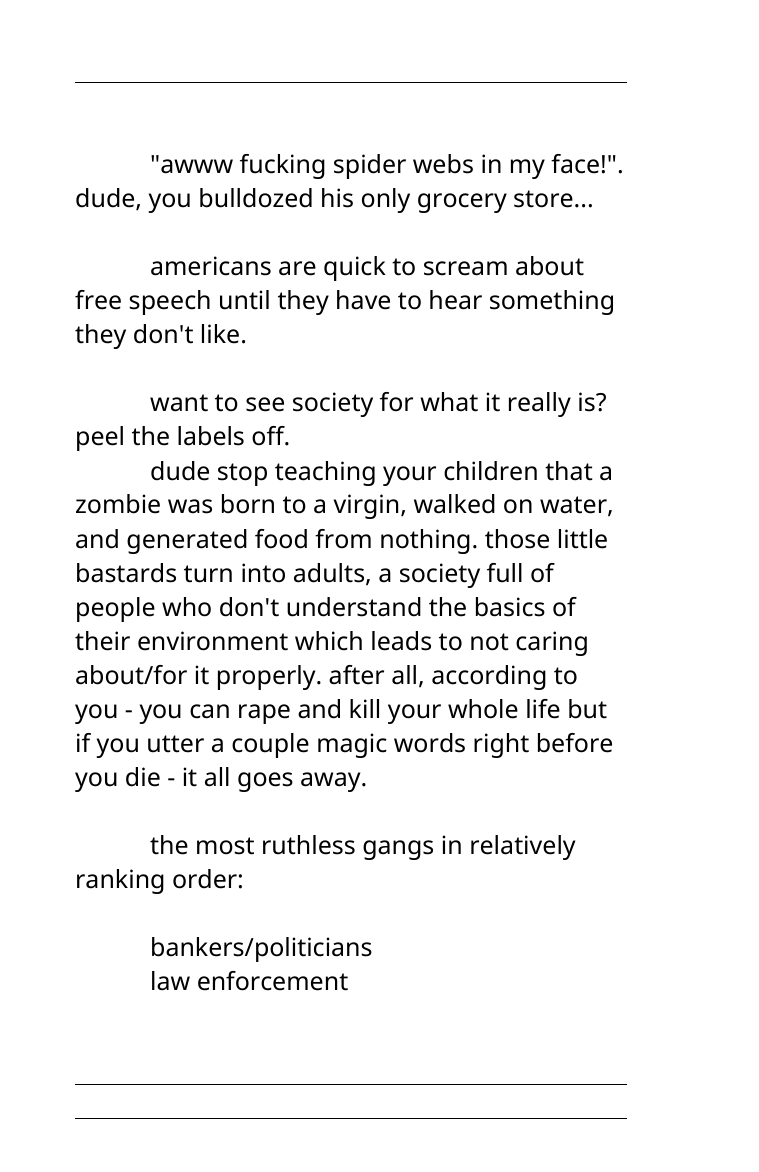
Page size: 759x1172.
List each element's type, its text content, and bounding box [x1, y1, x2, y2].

text "awww fucking spider webs in my face!". dude, you bulldozed his only grocery store... [75, 147, 627, 215]
text americans are quick to scream about free speech until they have to hear something they don't like. [75, 249, 627, 351]
text the most ruthless gangs in relatively ranking order: [75, 828, 627, 896]
text dude stop teaching your children that a zombie was born to a virgin, walked on water, and generated food from nothing. those little bastards turn into adults, a society full of people who don't understand the basics of their environment which leads to not caring about/for it properly. after all, according to you - you can rape and kill your whole life but if you utter a couple magic words right before you die - it all goes away. [75, 453, 627, 794]
text law enforcement [75, 964, 627, 998]
text want to see society for what it really is? peel the labels off. [75, 385, 627, 453]
text bankers/politicians [75, 930, 627, 964]
